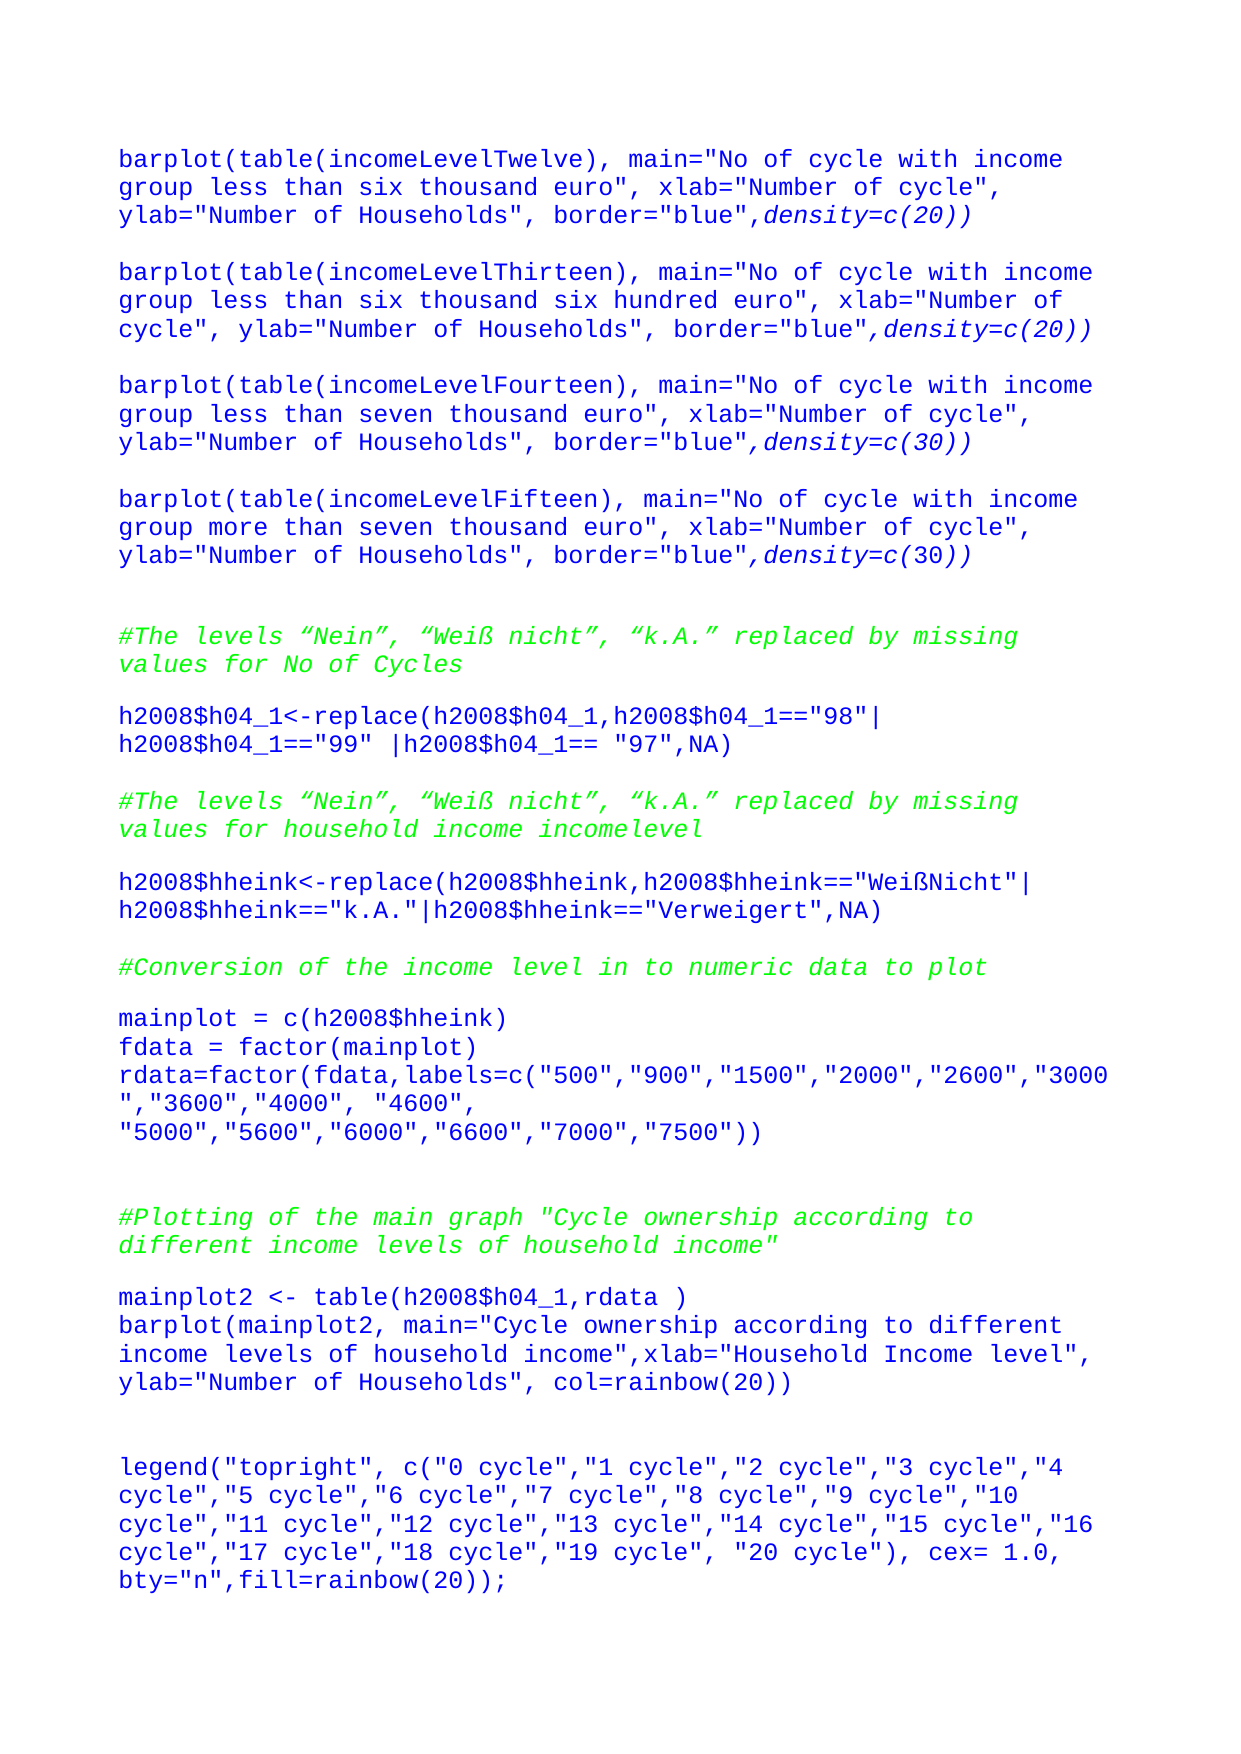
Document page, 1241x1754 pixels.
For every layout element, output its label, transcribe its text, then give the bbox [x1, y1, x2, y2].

text fdata = factor(mainplot) [118, 1034, 1122, 1063]
text barplot(mainplot2, main="Cycle ownership according to different income levels of household income",xlab="Household Income level", ylab="Number of Households", col=rainbow(20)) [118, 1313, 1122, 1398]
text #The levels “Nein”, “Weiß nicht”, “k.A.” replaced by missing values for No of Cycles [118, 623, 1122, 680]
text #Plotting of the main graph "Cycle ownership according to different income levels of household income" [118, 1204, 1122, 1261]
text #Conversion of the income level in to numeric data to plot [118, 954, 1122, 982]
text mainplot = c(h2008$hheink) [118, 1006, 1122, 1034]
text mainplot2 <- table(h2008$h04_1,rdata ) [118, 1285, 1122, 1313]
text legend("topright", c("0 cycle","1 cycle","2 cycle","3 cycle","4 cycle","5 cycle","6 cycle","7 cycle","8 cycle","9 cycle","10 cycle","11 cycle","12 cycle","13 cycle","14 cycle","15 cycle","16 cycle","17 cycle","18 cycle","19 cycle", "20 cycle"), cex= 1.0, bty="n",fill=rainbow(20)); [118, 1455, 1122, 1596]
text h2008$h04_1<-replace(h2008$h04_1,h2008$h04_1=="98"|h2008$h04_1=="99" |h2008$h04_1== "97",NA) [118, 704, 1122, 760]
text barplot(table(incomeLevelTwelve), main="No of cycle with income group less than six thousand euro", xlab="Number of cycle", ylab="Number of Households", border="blue",density=c(20)) [118, 146, 1122, 231]
text #The levels “Nein”, “Weiß nicht”, “k.A.” replaced by missing values for household income incomelevel [118, 789, 1122, 845]
text barplot(table(incomeLevelFourteen), main="No of cycle with income group less than seven thousand euro", xlab="Number of cycle", ylab="Number of Households", border="blue",density=c(30)) [118, 373, 1122, 458]
text barplot(table(incomeLevelThirteen), main="No of cycle with income group less than six thousand six hundred euro", xlab="Number of cycle", ylab="Number of Households", border="blue",density=c(20)) [118, 260, 1122, 345]
text barplot(table(incomeLevelFifteen), main="No of cycle with income group more than seven thousand euro", xlab="Number of cycle", ylab="Number of Households", border="blue",density=c(30)) [118, 486, 1122, 571]
text h2008$hheink<-replace(h2008$hheink,h2008$hheink=="WeißNicht"| h2008$hheink=="k.A."|h2008$hheink=="Verweigert",NA) [118, 869, 1122, 926]
text rdata=factor(fdata,labels=c("500","900","1500","2000","2600","3000","3600","4000", "4600", "5000","5600","6000","6600","7000","7500")) [118, 1063, 1122, 1148]
